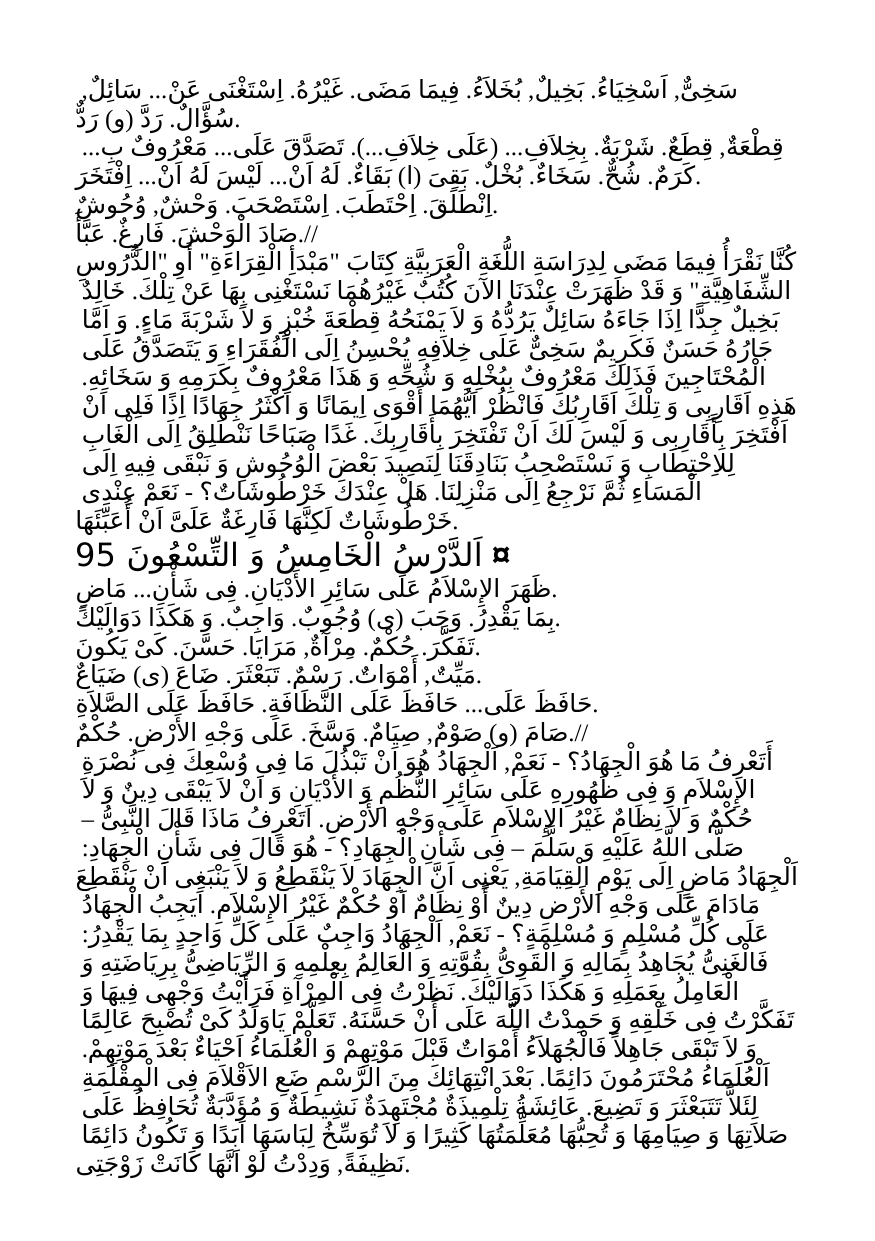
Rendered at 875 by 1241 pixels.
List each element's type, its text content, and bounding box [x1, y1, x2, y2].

text قَمَطَ (ى) قَمْطٌ. نَوَّمَ. نَوَّمَ الْوَلِيدَ. مُرْ. خَادِمٌ, خُدَّامٌ. [75, 1024, 799, 1052]
text أَتَعْرِفُ مَا هُوَ الْجِهَادُ؟ - نَعَمْ, اَلْجِهَادُ هُوَ اَنْ تَبْذُلَ مَا فِى وُسْعِكَ فِى نُصْرَةِ الإِسْلاَمِ وَ فِى ظَهُورِهِ عَلَى سَائِرِ النُّظُمِ وَ الأَدْيَانِ وَ اَنْ لاَ يَبْقَى دِينٌ وَ لاَ حُكْمٌ وَ لاَ نِظَامٌ غَيْرُ الإِسْلاَمِ عَلَى وَجْهِ الأَرْضِ. اَتَعْرِفُ مَاذَا قَالَ النَّبِىُّ – صَلَّى اللَّهُ عَلَيْهِ وَ سَلَّمَ – فِى شَأْنِ الْجِهَادِ؟ - هُوَ قَالَ فِى شَأْنِ الْجِهَادِ: اَلْجِهَادُ مَاضٍ اِلَى يَوْمِ الْقِيَامَةِ, يَعْنِى اَنَّ الْجِهَادَ لاَ يَنْقَطِعُ وَ لاَ يَنْبَغِى اَنْ يَنْقَطِعَ مَادَامَ عَلَى وَجْهِ الأَرْضِ دِينٌ أَوْ نِظَامٌ اَوْ حُكْمٌ غَيْرُ الإِسْلاَمِ. اَيَجِبُ الْجِهَادُ عَلَى كُلِّ مُسْلِمٍ وَ مُسْلِمَةٍ؟ - نَعَمْ, اَلْجِهَادُ وَاجِبٌ عَلَى كَلِّ وَاحِدٍ بِمَا يَقْدِرُ: فَالْغَنِىُّ يُجَاهِدُ بِمَالِهِ وَ الْقَوِىُّ بِقُوَّتِهِ وَ الْعَالِمُ بِعِلْمِهِ وَ الرِّيَاضِىُّ بِرِيَاضَتِهِ وَ الْعَامِلُ بِعَمَلِهِ وَ هَكَذَا دَوَالَيْكَ. نَظَرْتُ فِى الْمِرْآةِ فَرَأَيْتُ وَجْهِى فِيهَا وَ تَفَكَّرْتُ فِى خَلْقِهِ وَ حَمِدْتُ اللَّهَ عَلَى أَنْ حَسَّنَهُ. تَعَلَّمْ يَاوَلَدُ كَىْ تُصْبِحَ عَالِمًا وَ لاَ تَبْقَى جَاهِلاً فَالْجُهَلاَءُ أَمْوَاتٌ قَبْلَ مَوْتِهِمْ وَ الْعُلَمَاءُ اَحْيَاءٌ بَعْدَ مَوْتِهِمْ. اَلْعُلَمَاءُ مُحْتَرَمُونَ دَائِمًا. بَعْدَ انْتِهَائِكَ مِنَ الرَّسْمِ ضَعِ الاَقْلاَمَ فِى الْمِقْلَمَةِ لِئَلاَّ تَتَبَعْثَرَ وَ تَضِيعَ. عَائِشَةُ تِلْمِيذَةٌ مُجْتَهِدَةٌ نَشِيطَةٌ وَ مُؤَدَّبَةٌ تُحَافِظُ عَلَى صَلاَتِهَا وَ صِيَامِهَا وَ تُحِبُّهَا مُعَلِّمَتُهَا كَثِيرًا وَ لاَ تُوَسِّخُ لِبَاسَهَا اَبَدًا وَ تَكُونُ دَائِمًا نَظِيفَةً, وَدِدْتُ لَوْ اَنَّهَا كَانَتْ زَوْجَتِى. [75, 506, 799, 937]
text حَاضِنَةٌ, حَوَاضِنُ. وَلِيدٌ, وِلْدَانٌ. سَقَاهُ مَاءً. [75, 995, 799, 1024]
subtitle اَلدَّرْسُ السَادِسُ وَ التِّسْعُونَ 96 ¤ [75, 937, 799, 966]
text بِمَا يَقْدِرُ. وَجَبَ (ى) وُجُوبٌ. وَاجِبٌ. وَ هَكَذَا دَوَالَيْكَ. [75, 362, 799, 391]
text عَلَى مَهْلٍ. مَشَى عَلَى مَهْلٍ. حُزْمَةٌ, حُزَمٌ. سَمِيكٌ. [75, 1110, 799, 1139]
text مَيِّتٌ, أَمْوَاتٌ. رَسْمٌ. تَبَعْثَرَ. ضَاعَ (ى) ضَيَاعٌ. [75, 420, 799, 449]
text صَامَ (و) صَوْمٌ, صِيَامٌ. وَسَّخَ. عَلَى وَجْهِ الأَرْضِ. حُكْمٌ.// [75, 477, 799, 506]
text آلَةُ التَّصْوِيرِ. لِجَامٌ, لُجُمٌ. سَرْجٌ, سُرُوجٌ. [75, 966, 799, 995]
text ظَهَرَ الإِسْلاَمُ عَلَى سَائِرِ الأَدْيَانِ. فِى شَأْنِ... مَاضٍ. [75, 334, 799, 362]
text تَفَكَّرَ. حُكْمٌ. مِرْآةٌ, مَرَايَا. حَسَّنَ. كَىْ يَكُونَ. [75, 391, 799, 420]
text حَافَظَ عَلَى... حَافَظَ عَلَى النَّظَافَةِ. حَافَظَ عَلَى الصَّلاَةِ. [75, 449, 799, 477]
subtitle اَلدَّرْسُ الْخَامِسُ وَ التِّسْعُونَ 95 ¤ [75, 305, 799, 334]
text لَوَازِمُ الْكِتَابَةِ. تَعَوَّدَ. صَوَّرَ. مُصَوِّرٌ (ون). [75, 1139, 799, 1167]
text مَصْنُوعٌ. عَزَمَ عَلَى... (ى) عَزْمٌ. جِلْدٌ, جُلُودٌ. [75, 1081, 799, 1110]
text خَادِمَةٌ (ات). مَهْدٌ, مُهُودٌ. لَحْدٌ, لُحُودٌ. أَلْجَمَ. أَسْرَجَ. [75, 1052, 799, 1081]
text كُنَّا نَقْرَأُ فِيمَا مَضَى لِدِرَاسَةِ اللُّغَةِ الْعَرَبِيَّةِ كِتَابَ "مَبْدَأِ الْقِرَاءَةِ" أَوِ "الدُّرُوسِ الشِّفَاهِيَّةِ" وَ قَدْ ظَهَرَتْ عِنْدَنَا الآنَ كُتُبٌ غَيْرُهُمَا نَسْتَغْنِى بِهَا عَنْ تِلْكَ. خَالِدٌ بَخِيلٌ جِدًّا اِذَا جَاءَهُ سَائِلٌ يَرُدُّهُ وَ لاَ يَمْنَحُهُ قِطْعَةَ خُبْزٍ وَ لاَ شَرْبَةَ مَاءٍ. وَ اَمَّا جَارُهُ حَسَنٌ فَكَرِيمٌ سَخِىٌّ عَلَى خِلاَفِهِ يُحْسِنُ اِلَى الْفُقَرَاءِ وَ يَتَصَدَّقُ عَلَى الْمُحْتَاجِينَ فَذَلِكَ مَعْرُوفٌ بِبُخْلِهِ وَ شُحِّهِ وَ هَذَا مَعْرُوفٌ بِكَرَمِهِ وَ سَخَائِهِ. هَذِهِ اَقَارِبِى وَ تِلْكَ اَقَارِبُكَ فَانْظُرْ اَيُّهُمَا أَقْوَى اِيمَانًا وَ اَكْثَرُ جِهَادًا اِذًا فَلِى اَنْ اَفْتَخِرَ بِأَقَارِبِى وَ لَيْسَ لَكَ اَنْ تَفْتَخِرَ بِأَقَارِبِكَ. غَدًا صَبَاحًا نَنْطَلِقُ اِلَى الْغَابِ لِلاِحْتِطَابِ وَ نَسْتَصْحِبُ بَنَادِقَنَا لِنَصِيدَ بَعْضَ الْوُحُوشِ وَ نَبْقَى فِيهِ اِلَى الْمَسَاءِ ثُمَّ نَرْجِعُ اِلَى مَنْزِلِنَا. هَلْ عِنْدَكَ خَرْطُوشَاتٌ؟ - نَعَمْ عِنْدِى خَرْطُوشَاتٌ لَكِنَّهَا فَارِغَةٌ عَلَىَّ اَنْ أُعَبِّئَهَا. [75, 75, 799, 305]
